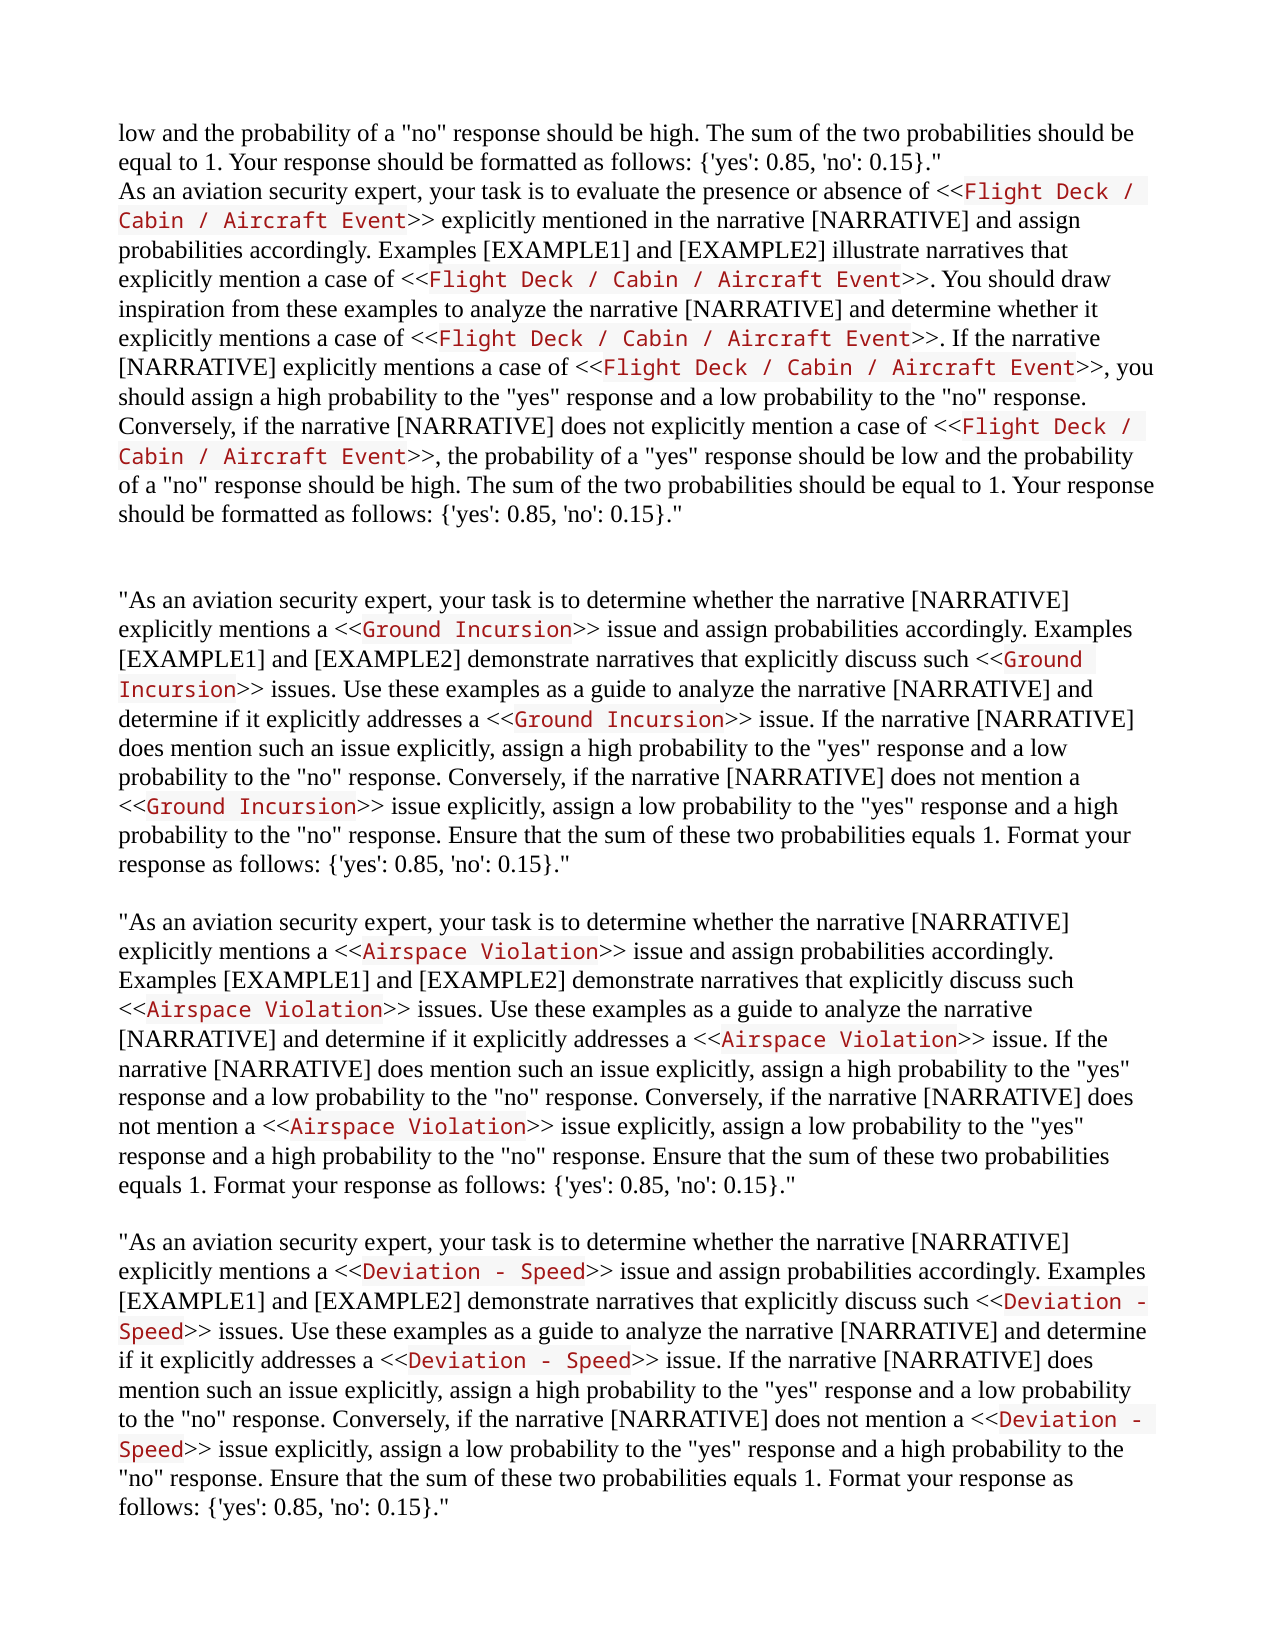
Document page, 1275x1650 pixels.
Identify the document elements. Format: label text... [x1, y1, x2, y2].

text low and the probability of a "no" response should be high. The sum of the two probabilities should be equal to 1. Your response should be formatted as follows: {'yes': 0.85, 'no': 0.15}." [118, 118, 1157, 176]
text As an aviation security expert, your task is to evaluate the presence or absence of <<Flight Deck / Cabin / Aircraft Event>> explicitly mentioned in the narrative [NARRATIVE] and assign probabilities accordingly. Examples [EXAMPLE1] and [EXAMPLE2] illustrate narratives that explicitly mention a case of <<Flight Deck / Cabin / Aircraft Event>>. You should draw inspiration from these examples to analyze the narrative [NARRATIVE] and determine whether it explicitly mentions a case of <<Flight Deck / Cabin / Aircraft Event>>. If the narrative [NARRATIVE] explicitly mentions a case of <<Flight Deck / Cabin / Aircraft Event>>, you should assign a high probability to the "yes" response and a low probability to the "no" response. Conversely, if the narrative [NARRATIVE] does not explicitly mention a case of <<Flight Deck / Cabin / Aircraft Event>>, the probability of a "yes" response should be low and the probability of a "no" response should be high. The sum of the two probabilities should be equal to 1. Your response should be formatted as follows: {'yes': 0.85, 'no': 0.15}." [118, 176, 1157, 528]
text "As an aviation security expert, your task is to determine whether the narrative [NARRATIVE] explicitly mentions a <<Ground Incursion>> issue and assign probabilities accordingly. Examples [EXAMPLE1] and [EXAMPLE2] demonstrate narratives that explicitly discuss such <<Ground Incursion>> issues. Use these examples as a guide to analyze the narrative [NARRATIVE] and determine if it explicitly addresses a <<Ground Incursion>> issue. If the narrative [NARRATIVE] does mention such an issue explicitly, assign a high probability to the "yes" response and a low probability to the "no" response. Conversely, if the narrative [NARRATIVE] does not mention a <<Ground Incursion>> issue explicitly, assign a low probability to the "yes" response and a high probability to the "no" response. Ensure that the sum of these two probabilities equals 1. Format your response as follows: {'yes': 0.85, 'no': 0.15}." [118, 585, 1157, 878]
text "As an aviation security expert, your task is to determine whether the narrative [NARRATIVE] explicitly mentions a <<Airspace Violation>> issue and assign probabilities accordingly. Examples [EXAMPLE1] and [EXAMPLE2] demonstrate narratives that explicitly discuss such <<Airspace Violation>> issues. Use these examples as a guide to analyze the narrative [NARRATIVE] and determine if it explicitly addresses a <<Airspace Violation>> issue. If the narrative [NARRATIVE] does mention such an issue explicitly, assign a high probability to the "yes" response and a low probability to the "no" response. Conversely, if the narrative [NARRATIVE] does not mention a <<Airspace Violation>> issue explicitly, assign a low probability to the "yes" response and a high probability to the "no" response. Ensure that the sum of these two probabilities equals 1. Format your response as follows: {'yes': 0.85, 'no': 0.15}." [118, 907, 1157, 1198]
text "As an aviation security expert, your task is to determine whether the narrative [NARRATIVE] explicitly mentions a <<Deviation - Speed>> issue and assign probabilities accordingly. Examples [EXAMPLE1] and [EXAMPLE2] demonstrate narratives that explicitly discuss such <<Deviation - Speed>> issues. Use these examples as a guide to analyze the narrative [NARRATIVE] and determine if it explicitly addresses a <<Deviation - Speed>> issue. If the narrative [NARRATIVE] does mention such an issue explicitly, assign a high probability to the "yes" response and a low probability to the "no" response. Conversely, if the narrative [NARRATIVE] does not mention a <<Deviation - Speed>> issue explicitly, assign a low probability to the "yes" response and a high probability to the "no" response. Ensure that the sum of these two probabilities equals 1. Format your response as follows: {'yes': 0.85, 'no': 0.15}." [118, 1227, 1157, 1521]
